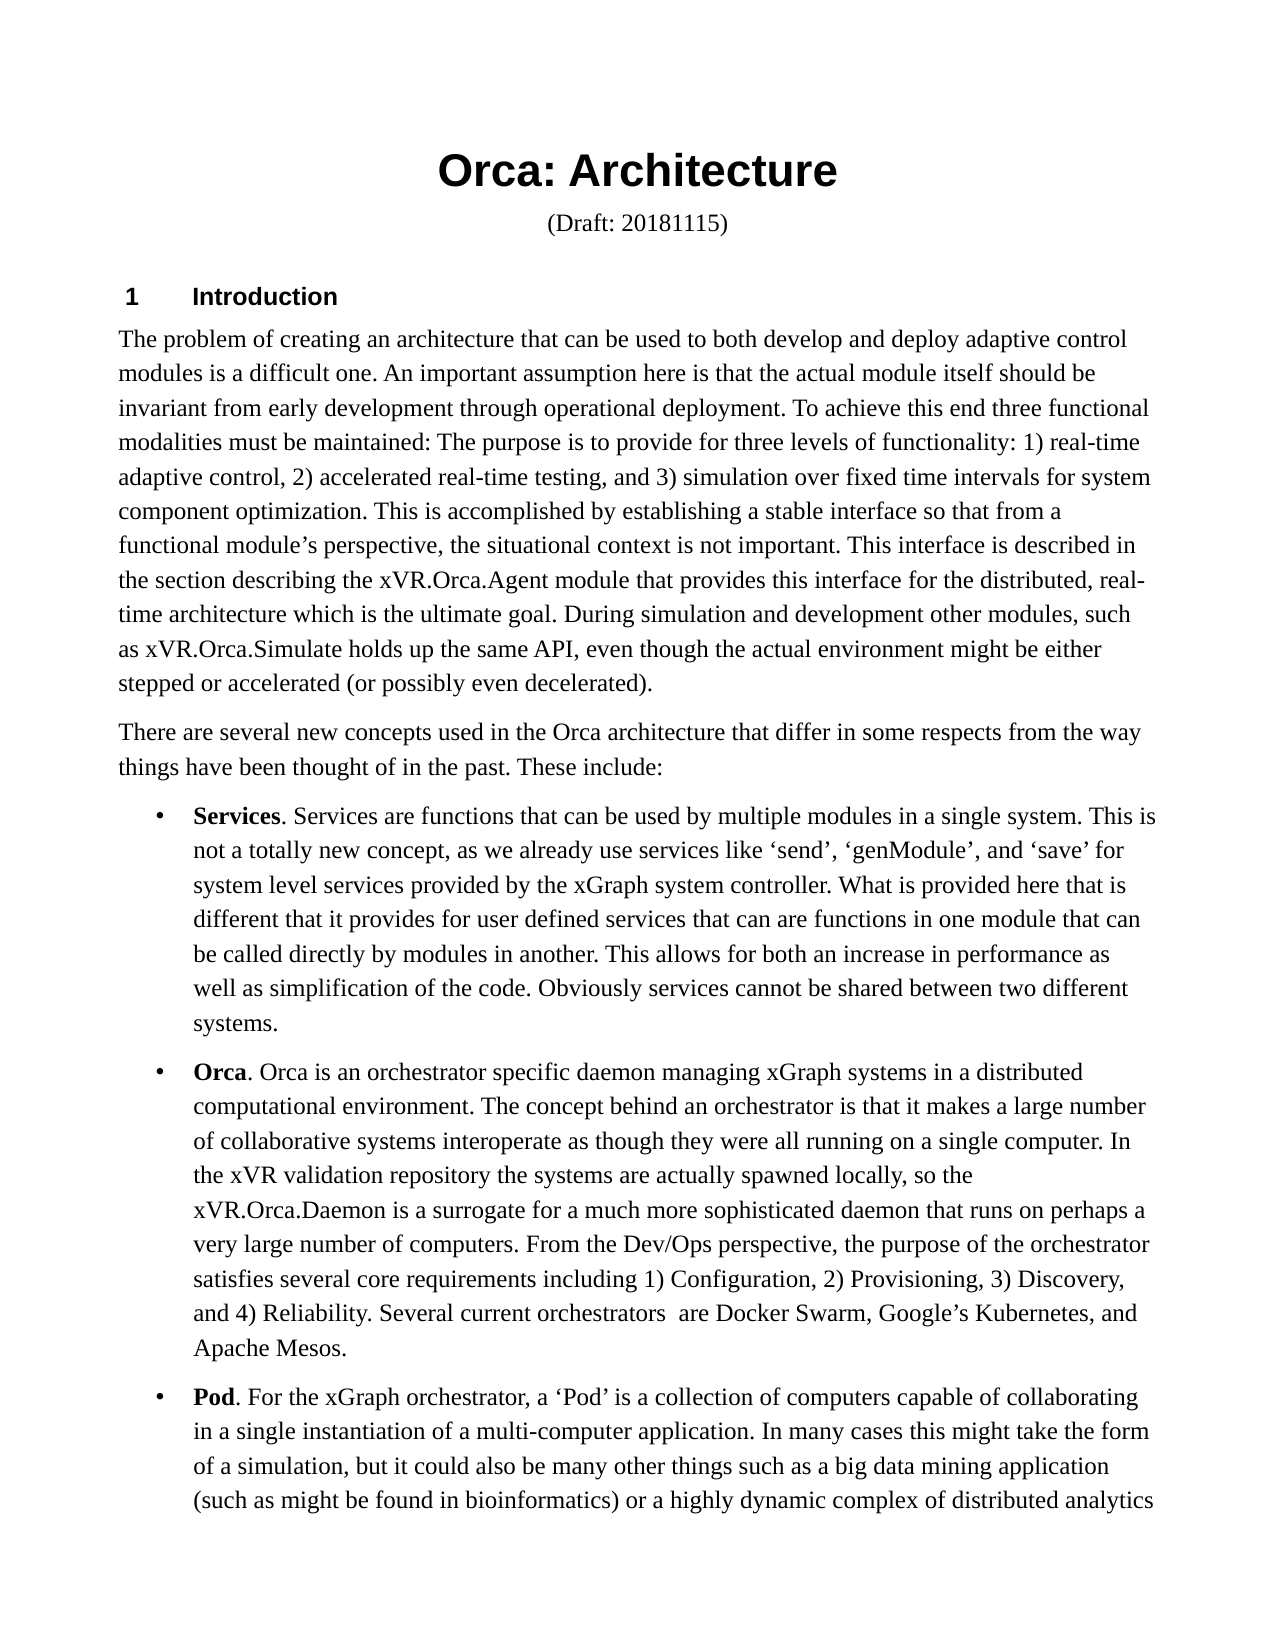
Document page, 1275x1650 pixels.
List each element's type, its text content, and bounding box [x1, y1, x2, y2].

list Pod. For the xGraph orchestrator, a ‘Pod’ is a collection of computers capable of collaborating in a single instantiation of a multi-computer application. In many cases this might take the form of a simulation, but it could also be many other things such as a big data mining application (such as might be found in bioinformatics) or a highly dynamic complex of distributed analytics [156, 1382, 1157, 1514]
title Orca: Architecture [118, 143, 1157, 196]
text (Draft: 20181115) [118, 208, 1157, 237]
list Orca. Orca is an orchestrator specific daemon managing xGraph systems in a distributed computational environment. The concept behind an orchestrator is that it makes a large number of collaborative systems interoperate as though they were all running on a single computer. In the xVR validation repository the systems are actually spawned locally, so the xVR.Orca.Daemon is a surrogate for a much more sophisticated daemon that runs on perhaps a very large number of computers. From the Dev/Ops perspective, the purpose of the orchestrator satisfies several core requirements including 1) Configuration, 2) Provisioning, 3) Discovery, and 4) Reliability. Several current orchestrators are Docker Swarm, Google’s Kubernetes, and Apache Mesos. [156, 1057, 1157, 1362]
subtitle Introduction [118, 282, 1157, 311]
text The problem of creating an architecture that can be used to both develop and deploy adaptive control modules is a difficult one. An important assumption here is that the actual module itself should be invariant from early development through operational deployment. To achieve this end three functional modalities must be maintained: The purpose is to provide for three levels of functionality: 1) real-time adaptive control, 2) accelerated real-time testing, and 3) simulation over fixed time intervals for system component optimization. This is accomplished by establishing a stable interface so that from a functional module’s perspective, the situational context is not important. This interface is described in the section describing the xVR.Orca.Agent module that provides this interface for the distributed, real-time architecture which is the ultimate goal. During simulation and development other modules, such as xVR.Orca.Simulate holds up the same API, even though the actual environment might be either stepped or accelerated (or possibly even decelerated). [118, 324, 1157, 697]
list Services. Services are functions that can be used by multiple modules in a single system. This is not a totally new concept, as we already use services like ‘send’, ‘genModule’, and ‘save’ for system level services provided by the xGraph system controller. What is provided here that is different that it provides for user defined services that can are functions in one module that can be called directly by modules in another. This allows for both an increase in performance as well as simplification of the code. Obviously services cannot be shared between two different systems. [156, 801, 1157, 1037]
text There are several new concepts used in the Orca architecture that differ in some respects from the way things have been thought of in the past. These include: [118, 717, 1157, 781]
